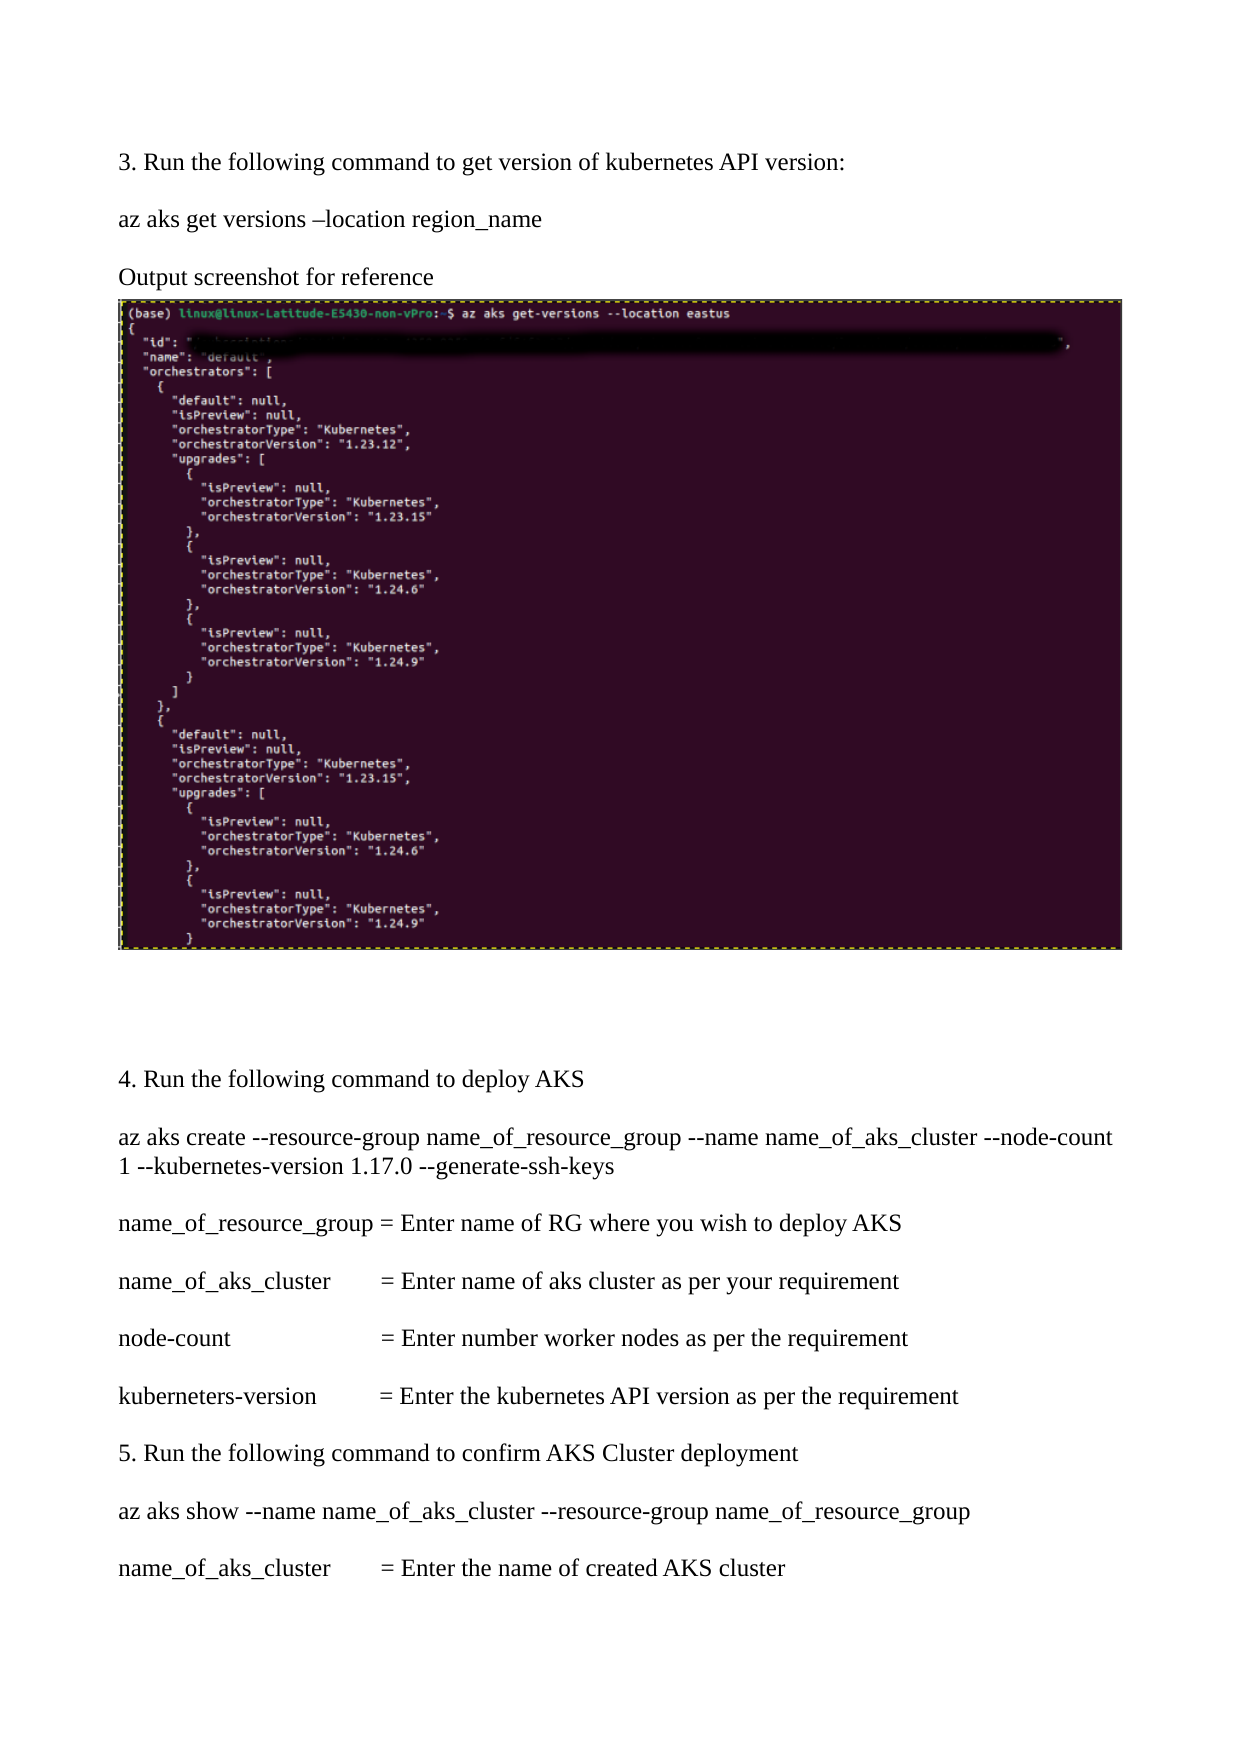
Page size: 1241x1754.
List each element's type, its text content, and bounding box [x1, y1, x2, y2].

text Output screenshot for reference [118, 262, 1122, 291]
text node-count = Enter number worker nodes as per the requirement [118, 1323, 1122, 1352]
text 3. Run the following command to get version of kubernetes API version: [118, 147, 1122, 176]
text name_of_aks_cluster = Enter name of aks cluster as per your requirement [118, 1266, 1122, 1294]
text az aks get versions –location region_name [118, 204, 1122, 233]
text az aks show --name name_of_aks_cluster --resource-group name_of_resource_group [118, 1496, 1122, 1524]
text kuberneters-version = Enter the kubernetes API version as per the requirement [118, 1381, 1122, 1409]
text 5. Run the following command to confirm AKS Cluster deployment [118, 1438, 1122, 1467]
text az aks create --resource-group name_of_resource_group --name name_of_aks_cluster --node-count 1 --kubernetes-version 1.17.0 --generate-ssh-keys [118, 1122, 1122, 1179]
text name_of_aks_cluster = Enter the name of created AKS cluster [118, 1553, 1122, 1582]
text 4. Run the following command to deploy AKS [118, 1064, 1122, 1093]
text name_of_resource_group = Enter name of RG where you wish to deploy AKS [118, 1208, 1122, 1237]
